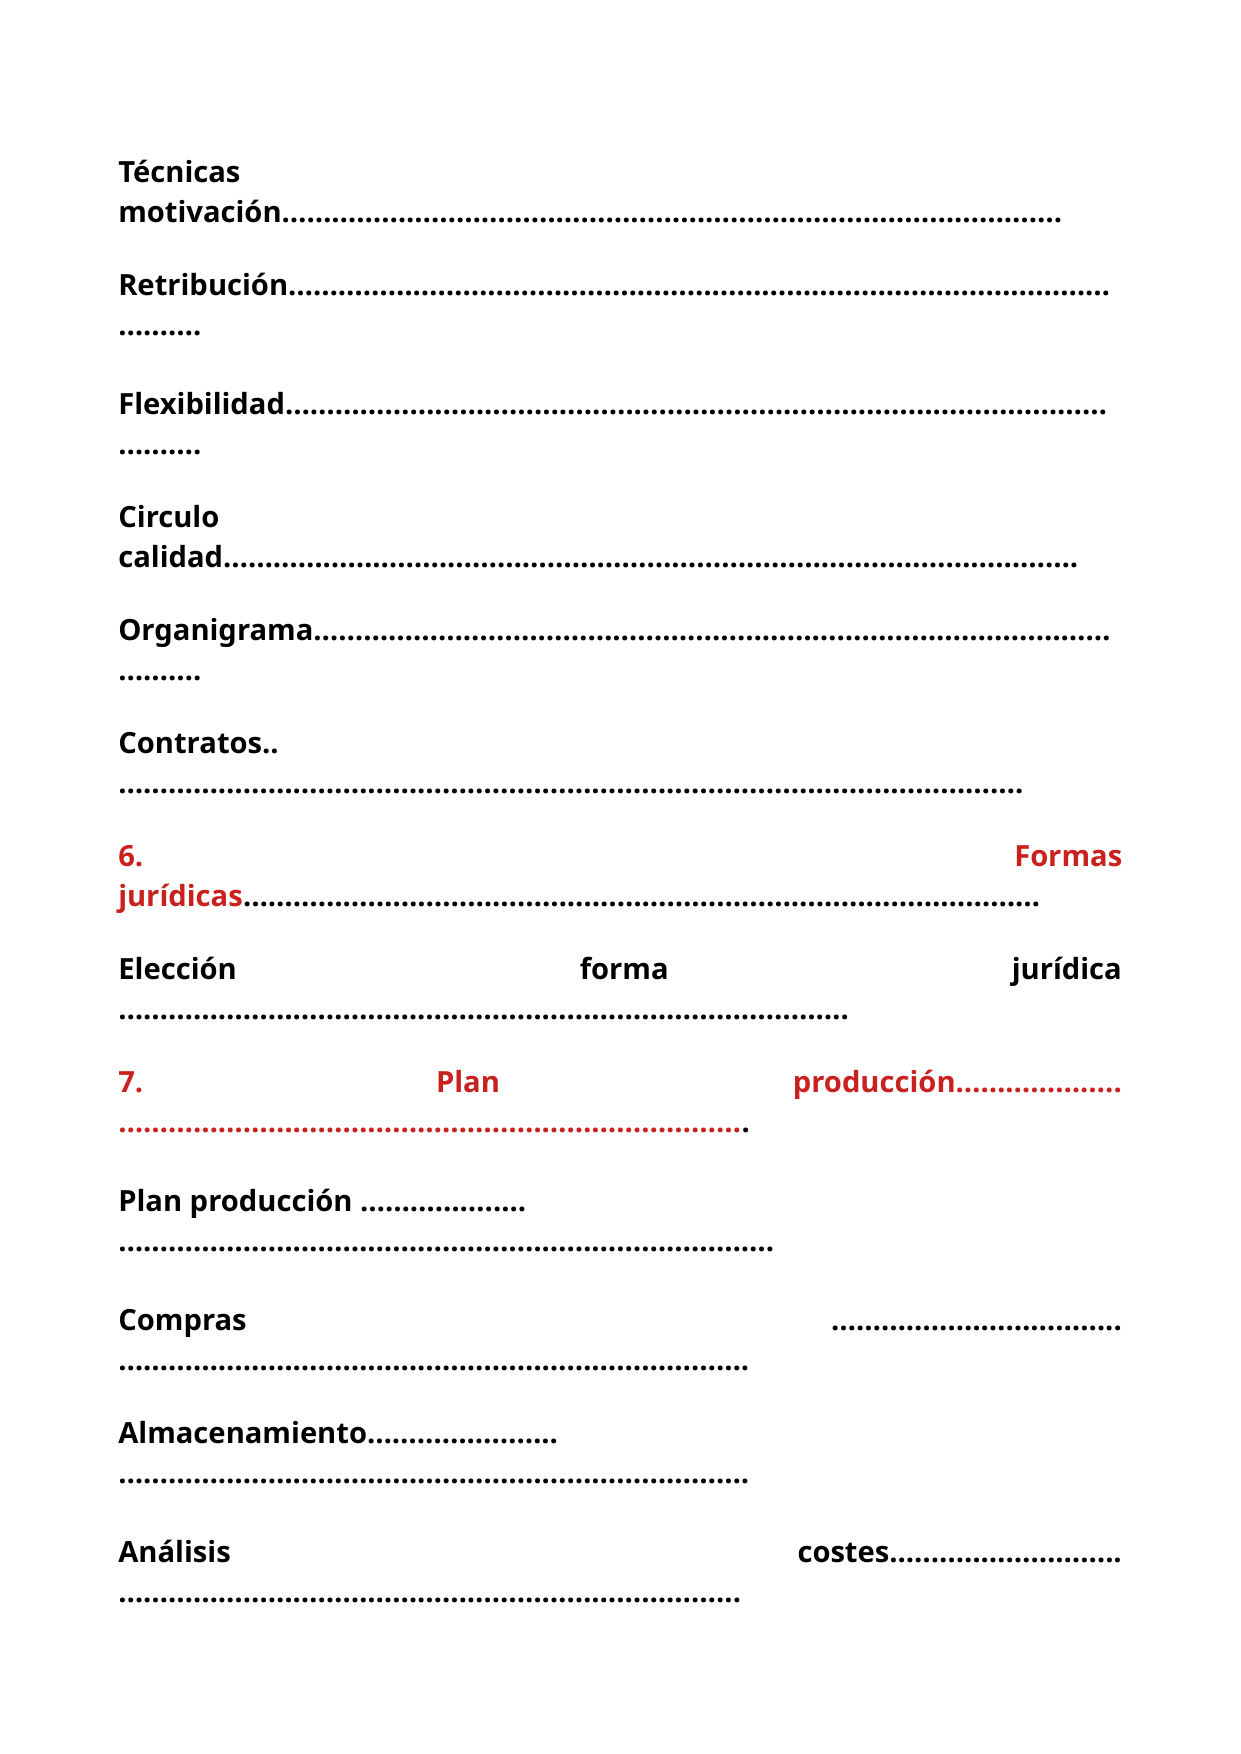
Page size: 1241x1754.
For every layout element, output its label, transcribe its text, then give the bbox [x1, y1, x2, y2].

text Técnicas motivación…………………………………………………………………………………. [118, 152, 1122, 231]
text Contratos..………………………………………………………………………………………………. [118, 722, 1122, 802]
text Compras ……………………………..…………………………………………………………………. [118, 1299, 1122, 1379]
text Retribución………………………………………………………………………………………………. [118, 264, 1122, 344]
text Almacenamiento…………………..…………………………………………………………………. [118, 1412, 1122, 1492]
text Análisis costes..……………………..………………………………………………………………... [118, 1531, 1122, 1611]
text Plan producción …………….....……………………………………………………………………. [118, 1180, 1122, 1259]
text Organigrama……………………………………………………………………………………………. [118, 609, 1122, 689]
text Flexibilidad………………………………………………………………………………………………. [118, 384, 1122, 463]
text 7. Plan producción………………..…………………………………………………………………. [118, 1061, 1122, 1141]
text Circulo calidad…………………………………………………………………………………………. [118, 497, 1122, 576]
text Elección forma jurídica ……………………………………………………………………………. [118, 948, 1122, 1028]
text 6. Formas jurídicas…………………………………………………………………………………… [118, 835, 1122, 915]
